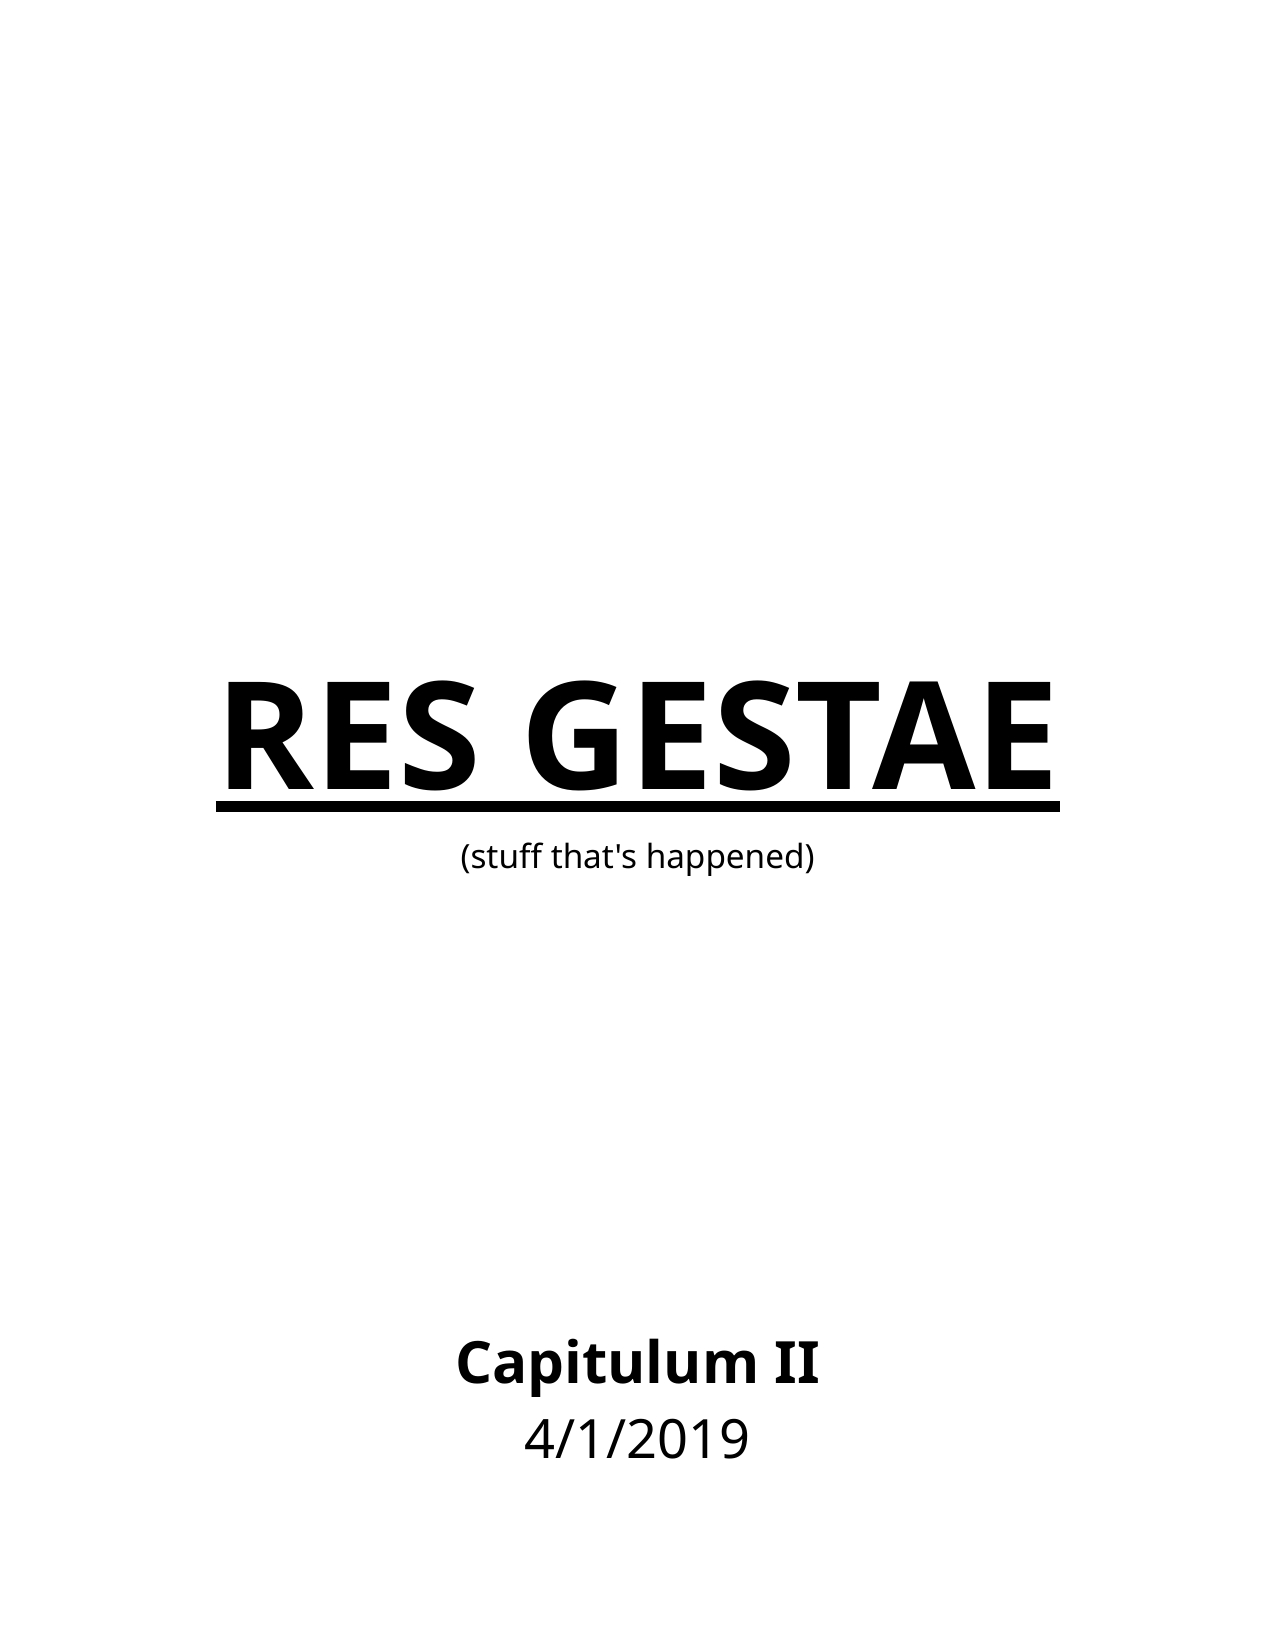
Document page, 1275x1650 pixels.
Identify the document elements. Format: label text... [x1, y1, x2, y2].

text (stuff that's happened) [118, 833, 1157, 879]
text RES GESTAE [118, 629, 1157, 833]
text 4/1/2019 [118, 1401, 1157, 1475]
text Capitulum II [118, 1322, 1157, 1401]
